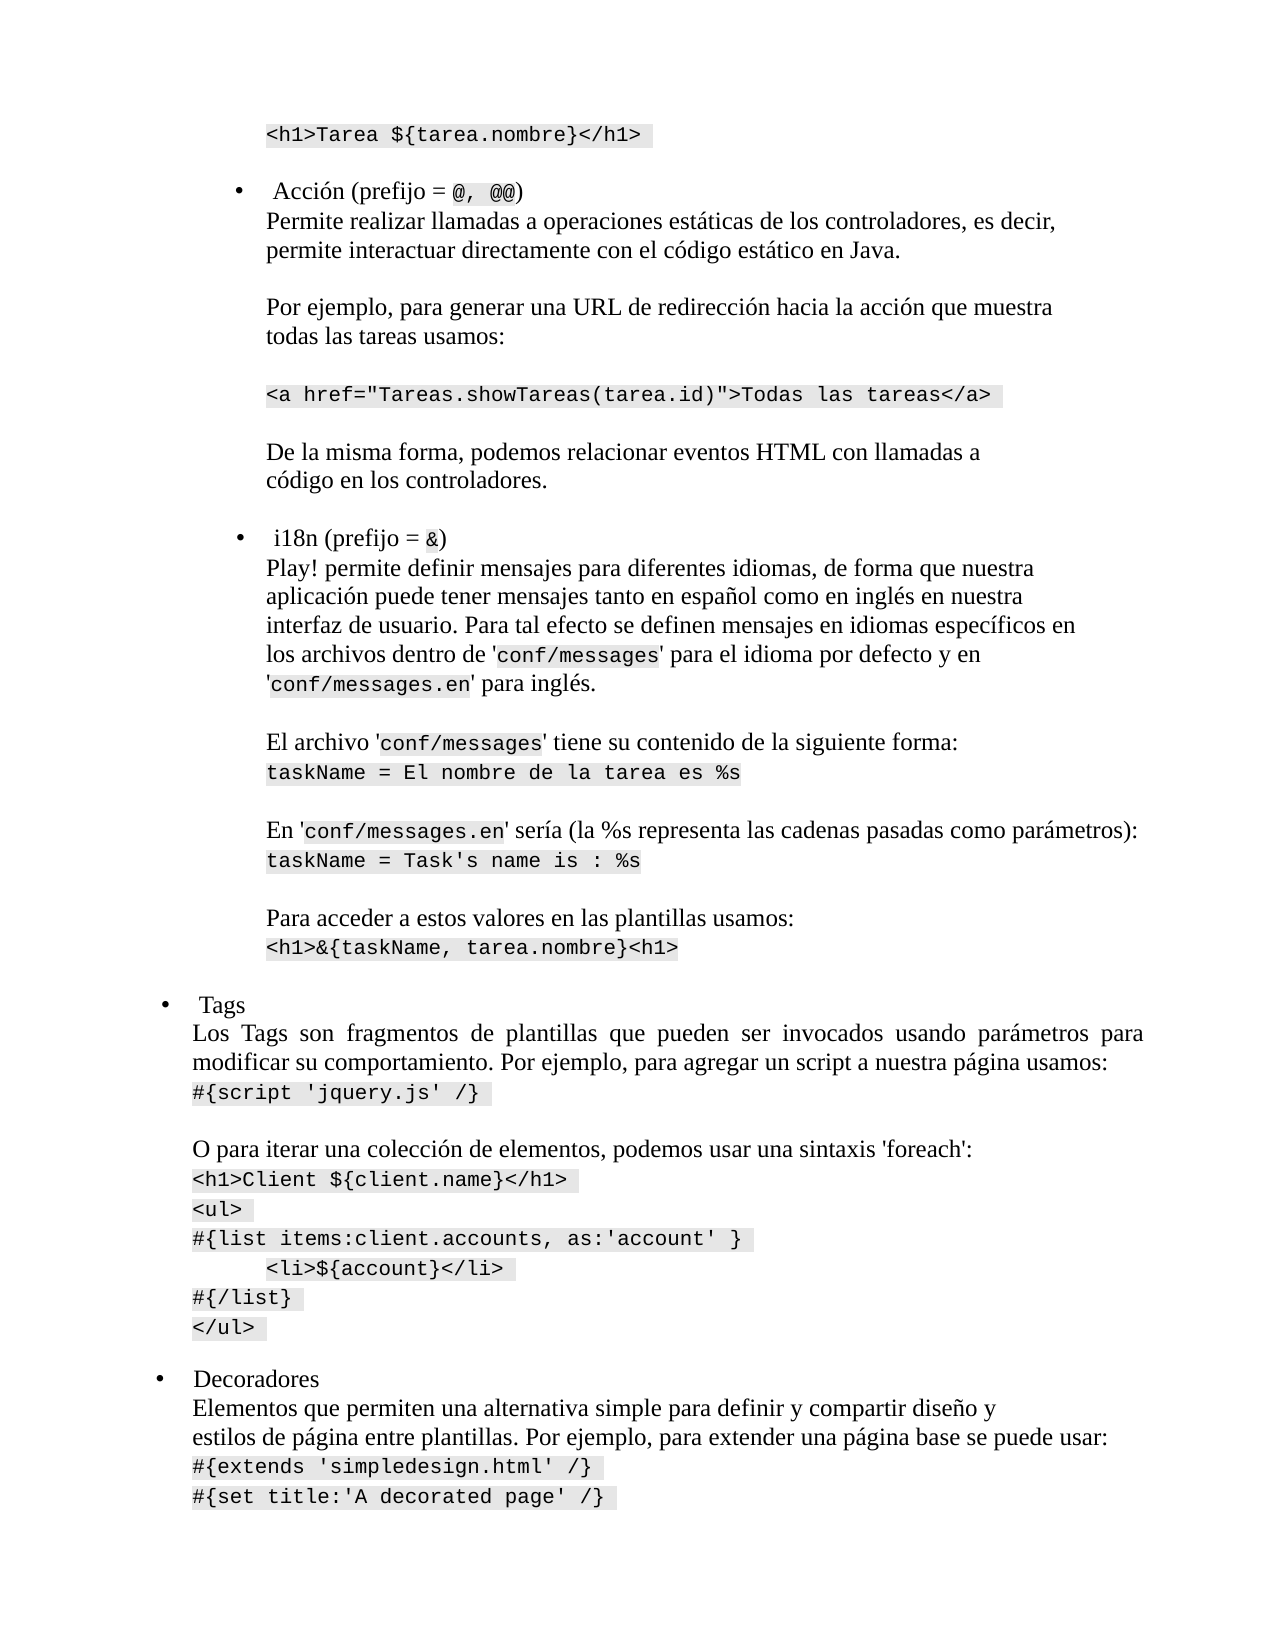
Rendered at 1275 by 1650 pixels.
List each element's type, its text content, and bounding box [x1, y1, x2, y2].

text Play! permite definir mensajes para diferentes idiomas, de forma que nuestra [118, 553, 1157, 581]
text código en los controladores. [118, 466, 1157, 494]
text En 'conf/messages.en' sería (la %s representa las cadenas pasadas como parámetros): [118, 815, 1157, 844]
text <h1>Tarea ${tarea.nombre}</h1> [118, 118, 1157, 148]
text Por ejemplo, para generar una URL de redirección hacia la acción que muestra [118, 292, 1157, 321]
text Permite realizar llamadas a operaciones estáticas de los controladores, es decir, permite interactuar directamente con el código estático en Java. [118, 206, 1157, 263]
list i18n (prefijo = &) [236, 523, 1157, 553]
text O para iterar una colección de elementos, podemos usar una sintaxis 'foreach': [118, 1134, 1157, 1163]
text De la misma forma, podemos relacionar eventos HTML con llamadas a [118, 437, 1157, 466]
text #{/list} [118, 1281, 1157, 1311]
text aplicación puede tener mensajes tanto en español como en inglés en nuestra interfaz de usuario. Para tal efecto se definen mensajes en idiomas específicos en los archivos dentro de 'conf/messages' para el idioma por defecto y en 'conf/messages.en' para inglés. [118, 581, 1157, 698]
text #{script 'jquery.js' /} [118, 1076, 1157, 1106]
text estilos de página entre plantillas. Por ejemplo, para extender una página base se puede usar: [118, 1422, 1157, 1451]
list Tags [161, 990, 1157, 1018]
text <ul> [118, 1193, 1157, 1222]
text Elementos que permiten una alternativa simple para definir y compartir diseño y [118, 1393, 1157, 1422]
text </ul> [118, 1311, 1157, 1341]
text todas las tareas usamos: [118, 321, 1157, 350]
text taskName = Task's name is : %s [118, 844, 1157, 874]
text taskName = El nombre de la tarea es %s [118, 756, 1157, 786]
text <h1>&{taskName, tarea.nombre}<h1> [118, 931, 1157, 961]
text El archivo 'conf/messages' tiene su contenido de la siguiente forma: [118, 727, 1157, 756]
text <a href="Tareas.showTareas(tarea.id)">Todas las tareas</a> [118, 378, 1157, 408]
text <li>${account}</li> [118, 1252, 1157, 1281]
list Acción (prefijo = @, @@) [235, 176, 1157, 206]
text #{extends 'simpledesign.html' /} [118, 1451, 1157, 1480]
text Los Tags son fragmentos de plantillas que pueden ser invocados usando parámetros para modificar su comportamiento. Por ejemplo, para agregar un script a nuestra página usamos: [118, 1018, 1157, 1076]
text Para acceder a estos valores en las plantillas usamos: [118, 903, 1157, 931]
text #{list items:client.accounts, as:'account' } [118, 1222, 1157, 1252]
list Decoradores [156, 1364, 1157, 1393]
text <h1>Client ${client.name}</h1> [118, 1163, 1157, 1193]
text #{set title:'A decorated page' /} [118, 1480, 1157, 1510]
